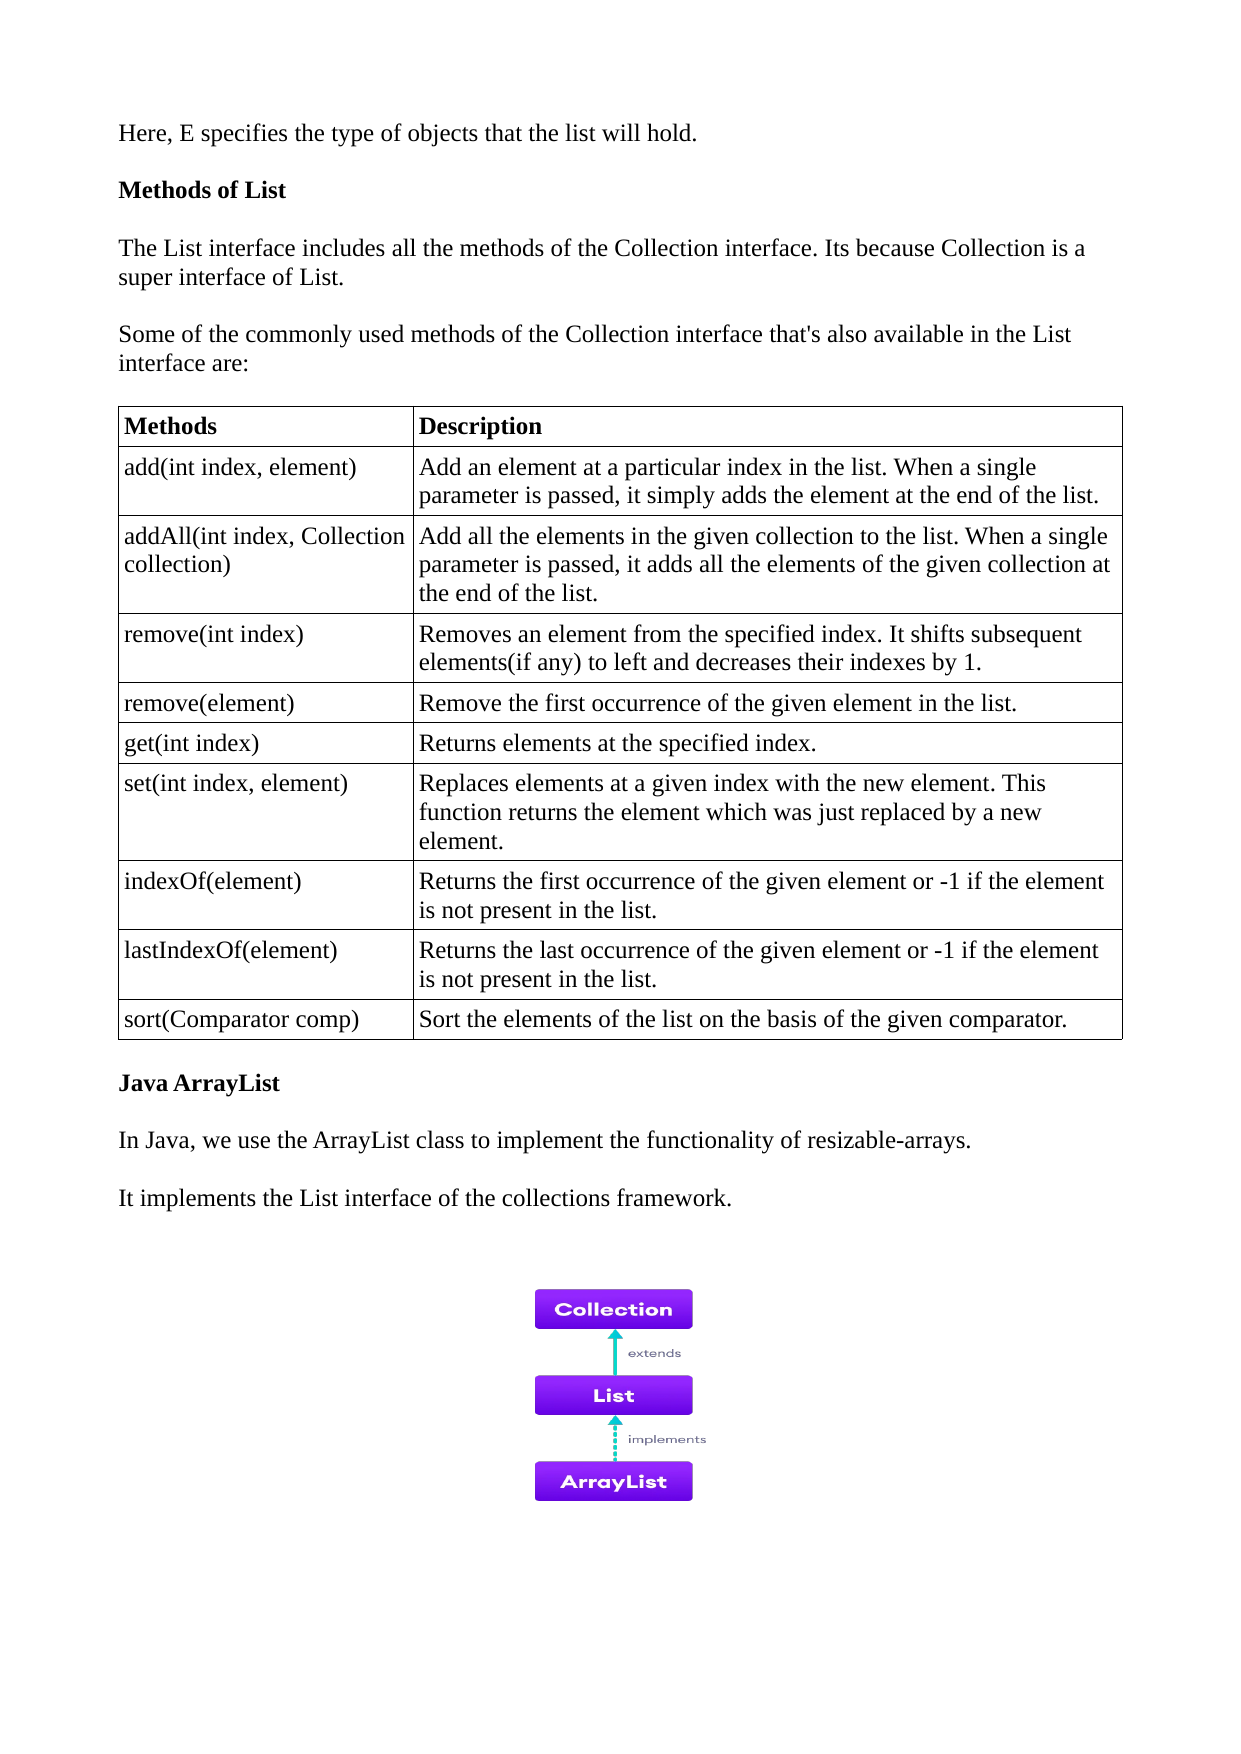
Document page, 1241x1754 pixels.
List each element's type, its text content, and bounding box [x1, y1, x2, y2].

picture [506, 1268, 735, 1522]
table_cell Remove the first occurrence of the given element in the list. [414, 683, 1122, 722]
text Java ArrayList [118, 1068, 1122, 1096]
text Here, E specifies the type of objects that the list will hold. [118, 118, 1122, 147]
table_cell sort(Comparator comp) [119, 1000, 413, 1039]
table_header Methods [119, 407, 413, 446]
table_cell set(int index, element) [119, 764, 413, 860]
table_cell add(int index, element) [119, 447, 413, 515]
table_header Description [414, 407, 1122, 446]
table_cell lastIndexOf(element) [119, 930, 413, 998]
table_cell addAll(int index, Collection collection) [119, 516, 413, 613]
text It implements the List interface of the collections framework. [118, 1183, 1122, 1211]
table_cell get(int index) [119, 723, 413, 762]
table_cell Returns elements at the specified index. [414, 723, 1122, 762]
table_cell Sort the elements of the list on the basis of the given comparator. [414, 1000, 1122, 1039]
table_cell Returns the last occurrence of the given element or -1 if the element is not present in the list. [414, 930, 1122, 998]
table_cell remove(element) [119, 683, 413, 722]
table_cell Add an element at a particular index in the list. When a single parameter is passed, it simply adds the element at the end of the list. [414, 447, 1122, 515]
table_cell remove(int index) [119, 614, 413, 682]
text Methods of List [118, 176, 1122, 204]
table_cell Returns the first occurrence of the given element or -1 if the element is not present in the list. [414, 861, 1122, 929]
text The List interface includes all the methods of the Collection interface. Its because Collection is a super interface of List. [118, 233, 1122, 291]
text In Java, we use the ArrayList class to implement the functionality of resizable-arrays. [118, 1125, 1122, 1154]
table_cell indexOf(element) [119, 861, 413, 929]
table_cell Add all the elements in the given collection to the list. When a single parameter is passed, it adds all the elements of the given collection at the end of the list. [414, 516, 1122, 613]
table_cell Removes an element from the specified index. It shifts subsequent elements(if any) to left and decreases their indexes by 1. [414, 614, 1122, 682]
table_cell Replaces elements at a given index with the new element. This function returns the element which was just replaced by a new element. [414, 764, 1122, 860]
text Some of the commonly used methods of the Collection interface that's also available in the List interface are: [118, 319, 1122, 377]
